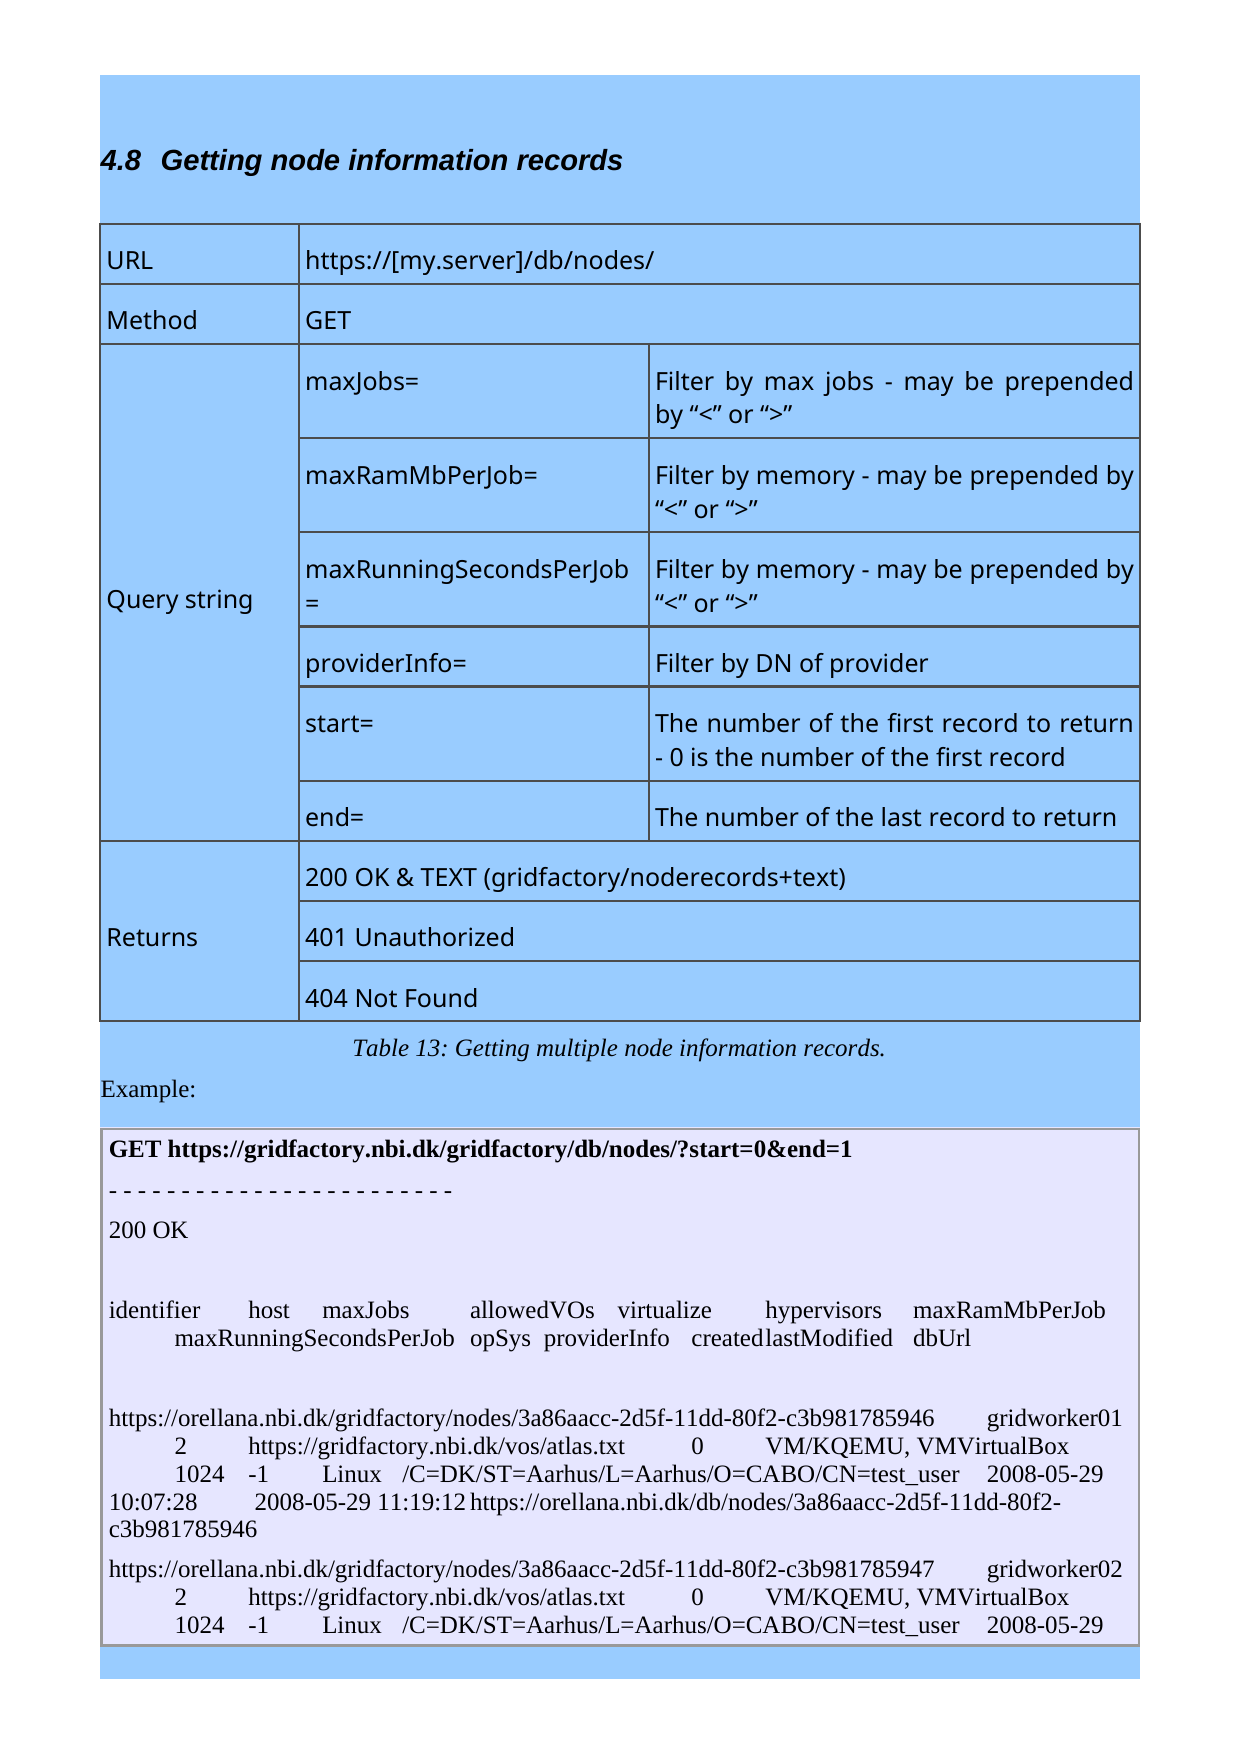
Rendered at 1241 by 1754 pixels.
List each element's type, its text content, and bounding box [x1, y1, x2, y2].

table_header URL [101, 225, 298, 283]
table_cell end= [300, 782, 648, 840]
table_cell Filter by memory - may be prepended by “<” or “>” [650, 439, 1139, 531]
table_header maxJobs= [300, 345, 648, 437]
table_cell 401 Unauthorized [300, 902, 1139, 960]
text Example: [100, 1075, 1140, 1102]
table_header Filter by max jobs - may be prepended by “<” or “>” [650, 345, 1139, 437]
table_cell Query string [101, 345, 298, 840]
text - - - - - - - - - - - - - - - - - - - - - - - - [103, 1168, 1138, 1203]
table_cell maxRunningSecondsPerJob= [300, 533, 648, 625]
table_cell 404 Not Found [300, 962, 1139, 1020]
table_cell The number of the first record to return - 0 is the number of the first record [650, 688, 1139, 779]
text https://orellana.nbi.dk/gridfactory/nodes/3a86aacc-2d5f-11dd-80f2-c3b981785946 gridworker01 2 https://gridfactory.nbi.dk/vos/atlas.txt 0 VM/KQEMU, VMVirtualBox 1024 -1 Linux /C=DK/ST=Aarhus/L=Aarhus/O=CABO/CN=test_user 2008-05-29 10:07:28 2008-05-29 11:19:12 https://orellana.nbi.dk/db/nodes/3a86aacc-2d5f-11dd-80f2-c3b981785946 [103, 1396, 1138, 1543]
table_cell maxRamMbPerJob= [300, 439, 648, 531]
table_cell providerInfo= [300, 628, 648, 685]
subtitle Getting node information records [100, 143, 1140, 176]
table_cell GET [300, 285, 1139, 343]
table_cell Filter by memory - may be prepended by “<” or “>” [650, 533, 1139, 625]
text 200 OK [103, 1208, 1138, 1244]
text GET https://gridfactory.nbi.dk/gridfactory/db/nodes/?start=0&end=1 [103, 1130, 1138, 1163]
text Table 13: Getting multiple node information records. [100, 1034, 1140, 1062]
table_cell The number of the last record to return [650, 782, 1139, 840]
table_header 200 OK & TEXT (gridfactory/noderecords+text) [300, 842, 1139, 900]
table_header https://[my.server]/db/nodes/ [300, 225, 1139, 283]
text https://orellana.nbi.dk/gridfactory/nodes/3a86aacc-2d5f-11dd-80f2-c3b981785947 gridworker02 2 https://gridfactory.nbi.dk/vos/atlas.txt 0 VM/KQEMU, VMVirtualBox 1024 -1 Linux /C=DK/ST=Aarhus/L=Aarhus/O=CABO/CN=test_user 2008-05-29 [103, 1547, 1138, 1644]
table_cell Returns [101, 842, 298, 1020]
table_cell Filter by DN of provider [650, 628, 1139, 685]
table_cell start= [300, 688, 648, 779]
table_cell Method [101, 285, 298, 343]
text identifier host maxJobs allowedVOs virtualize hypervisors maxRamMbPerJob maxRunningSecondsPerJob opSys providerInfo created lastModified dbUrl [103, 1288, 1138, 1352]
